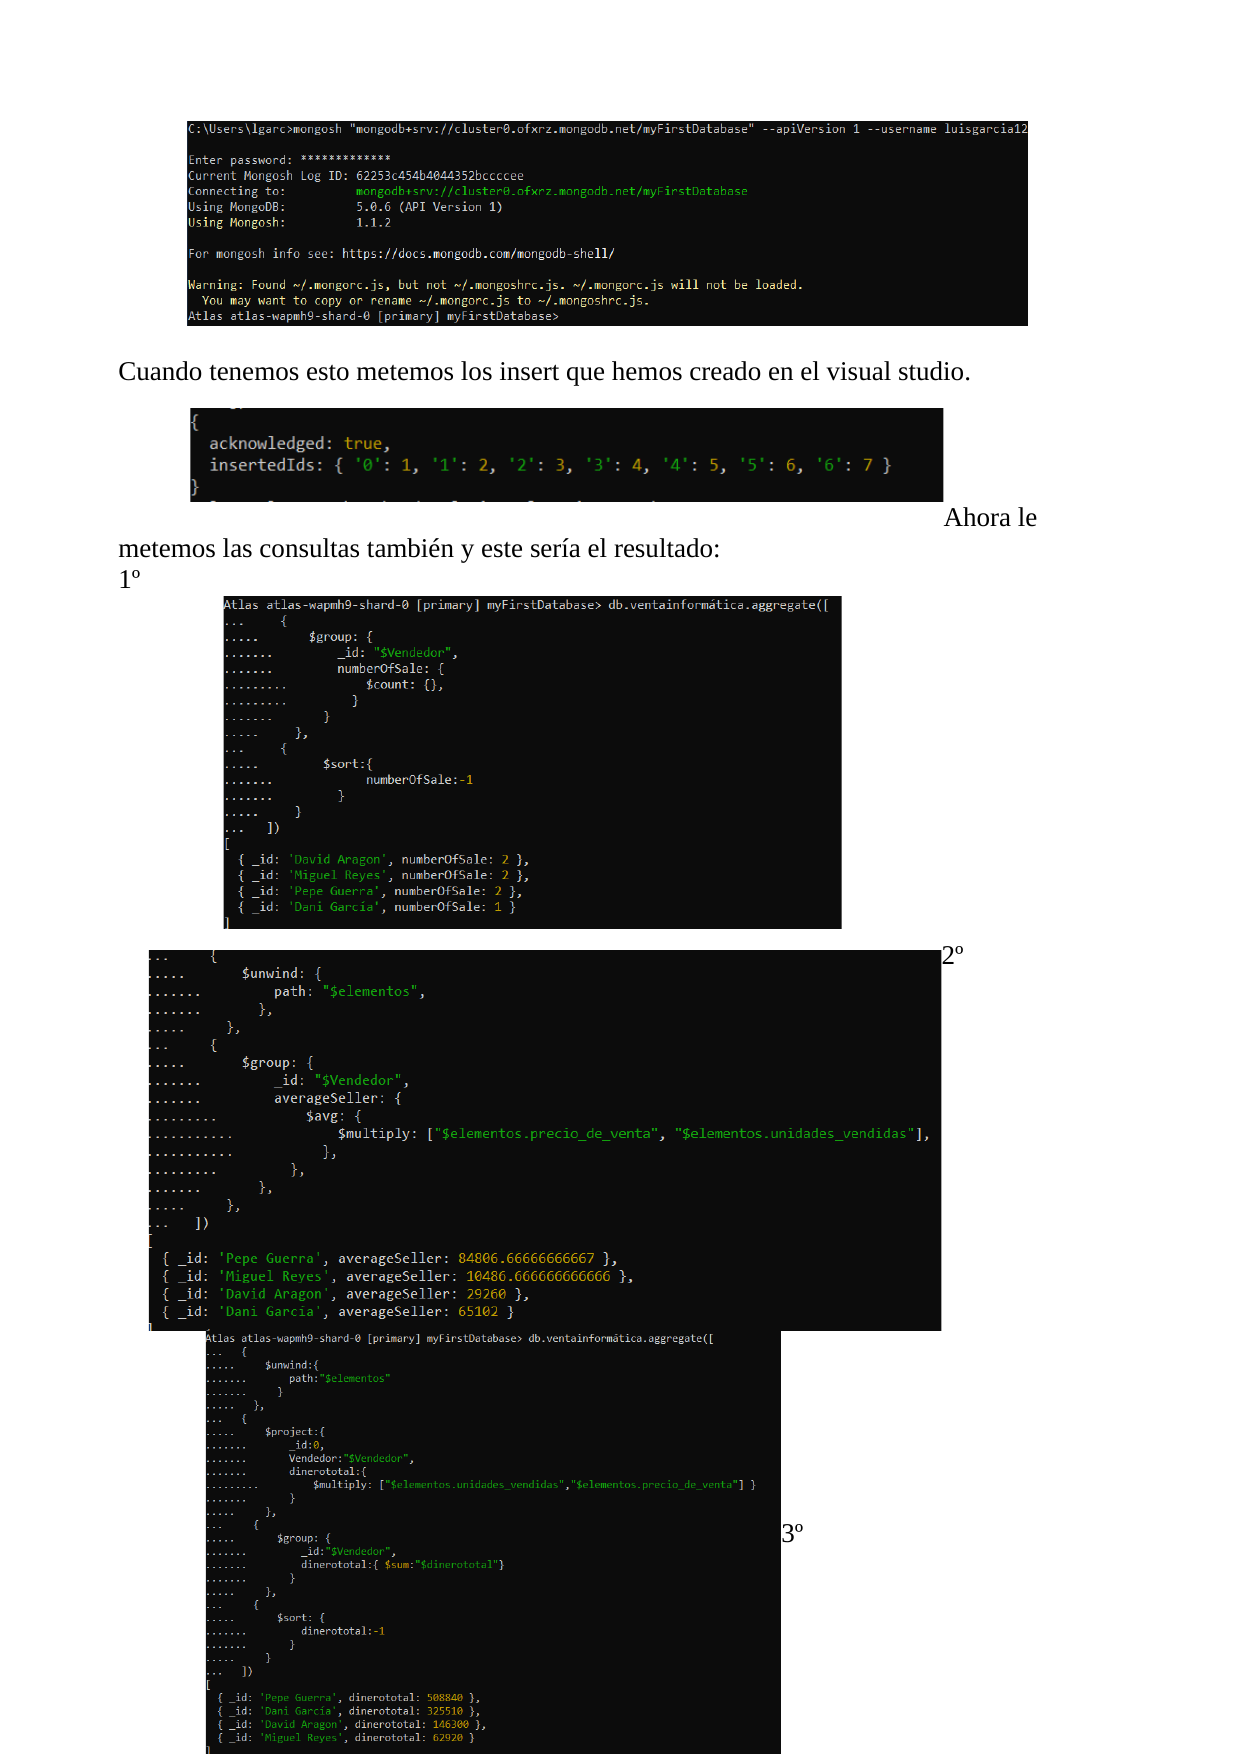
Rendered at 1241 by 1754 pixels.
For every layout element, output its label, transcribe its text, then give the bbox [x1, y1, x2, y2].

picture [190, 408, 944, 502]
text 3º [781, 1517, 1122, 1548]
text Ahora le metemos las consultas también y este sería el resultado: [118, 501, 1122, 563]
text 2º [118, 939, 1122, 970]
text Cuando tenemos esto metemos los insert que hemos creado en el visual studio. [118, 355, 1122, 386]
picture [187, 121, 1029, 326]
text 1º [118, 563, 1122, 594]
text [118, 1517, 205, 1548]
picture [148, 950, 942, 1754]
picture [223, 596, 842, 929]
